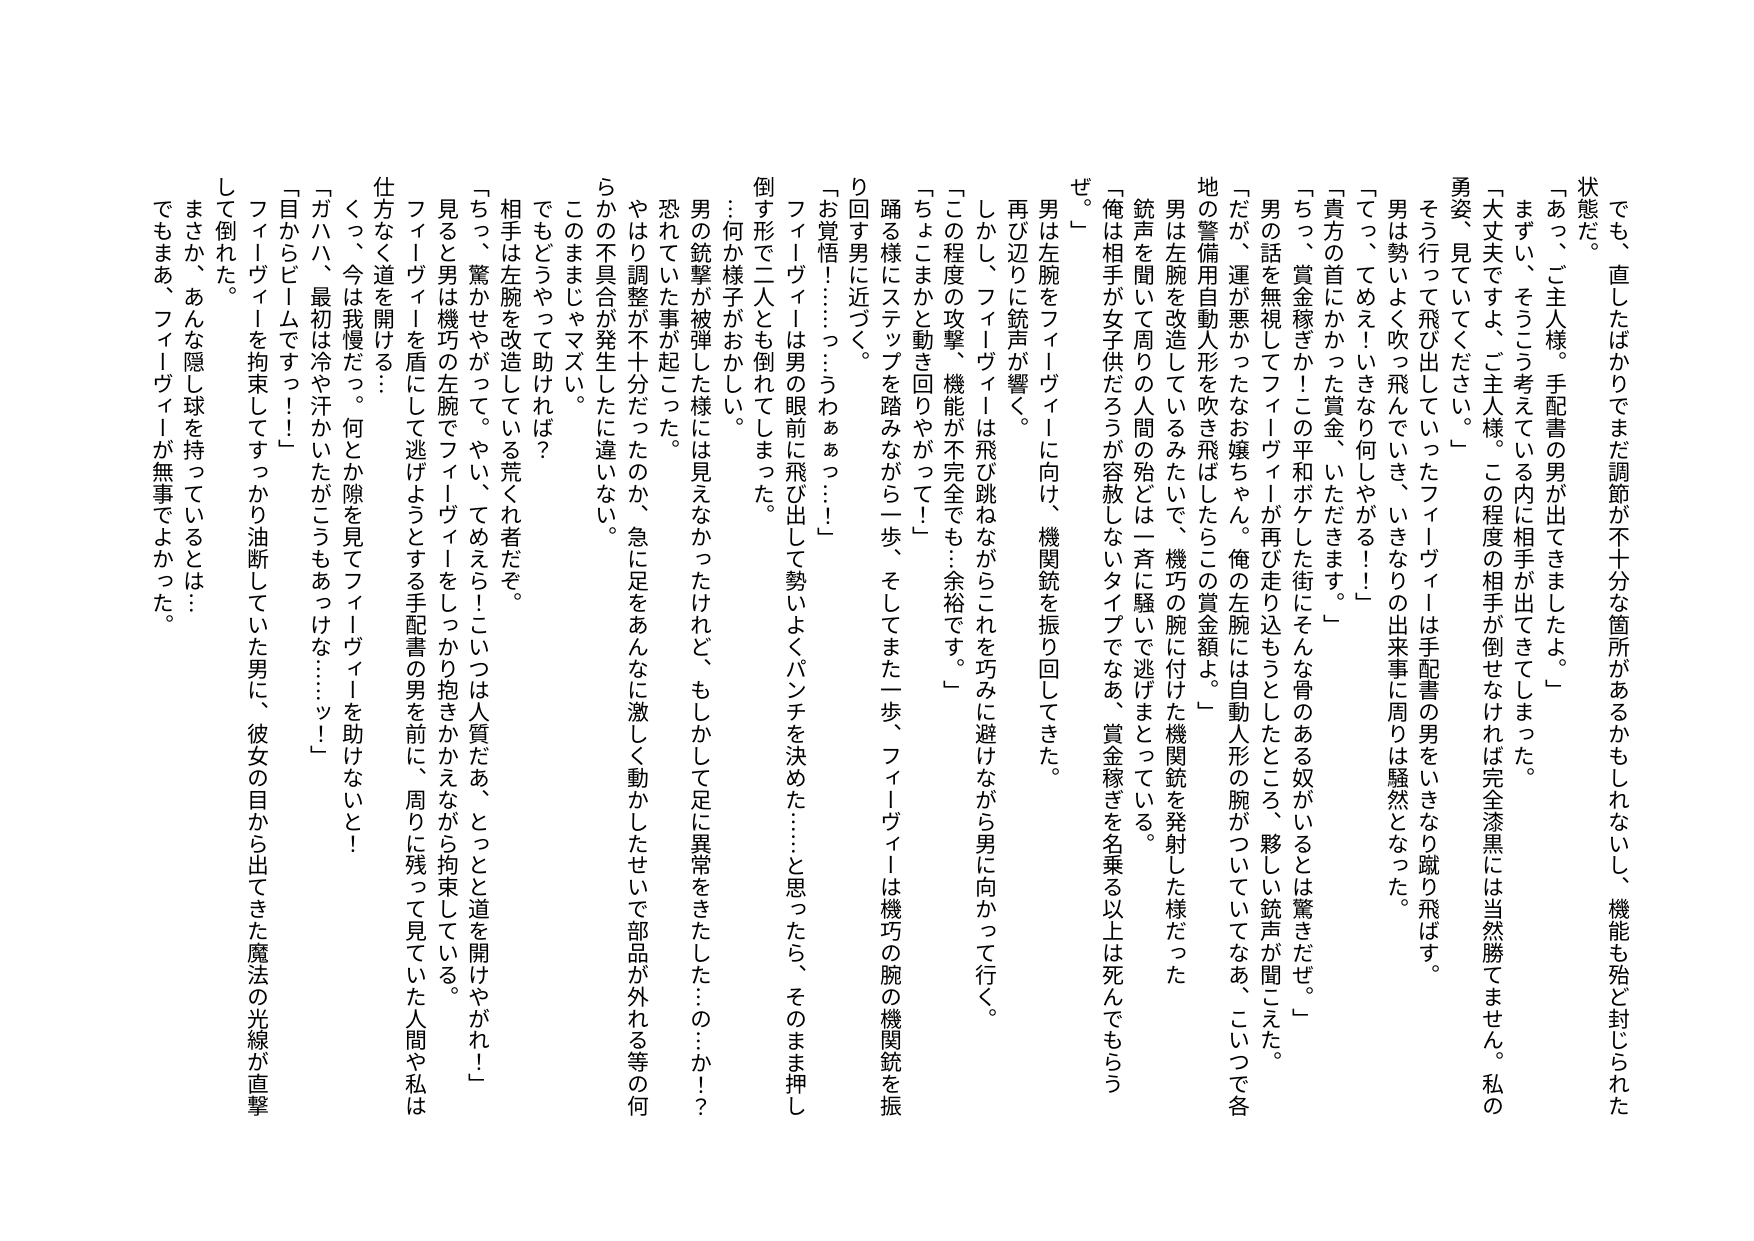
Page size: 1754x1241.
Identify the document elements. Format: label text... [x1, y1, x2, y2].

text 見ると男は機巧の左腕でフィーヴィーをしっかり抱きかかえながら拘束している。 [432, 176, 464, 1122]
text 男の銃撃が被弾した様には見えなかったけれど、もしかして足に異常をきたした…の…か！？ [686, 176, 717, 1122]
text フィーヴィーを拘束してすっかり油断していた男に、彼女の目から出てきた魔法の光線が直撃して倒れた。 [211, 176, 274, 1122]
text 「ちっ、驚かせやがって。やい、てめえら！こいつは人質だあ、とっとと道を開けやがれ！」 [464, 176, 496, 1122]
text 「だが、運が悪かったなお嬢ちゃん。俺の左腕には自動人形の腕がついていてなあ、こいつで各地の警備用自動人形を吹き飛ばしたらこの賞金額よ。」 [1192, 176, 1256, 1122]
text 銃声を聞いて周りの人間の殆どは一斉に騒いで逃げまとっている。 [1129, 176, 1161, 1122]
text でもどうやって助ければ？ [527, 176, 559, 1122]
text 「この程度の攻撃、機能が不完全でも…余裕です。」 [939, 176, 971, 1122]
text やはり調整が不十分だったのか、急に足をあんなに激しく動かしたせいで部品が外れる等の何らかの不具合が発生したに違いない。 [591, 176, 654, 1122]
text 「大丈夫ですよ、ご主人様。この程度の相手が倒せなければ完全漆黒には当然勝てません。私の勇姿、見ていてください。」 [1446, 176, 1509, 1122]
text …何か様子がおかしい。 [717, 176, 749, 1122]
text 男の話を無視してフィーヴィーが再び走り込もうとしたところ、夥しい銃声が聞こえた。 [1256, 176, 1287, 1122]
text 「あっ、ご主人様。手配書の男が出てきましたよ。」 [1541, 176, 1572, 1122]
text 「俺は相手が女子供だろうが容赦しないタイプでなあ、賞金稼ぎを名乗る以上は死んでもらうぜ。」 [1066, 176, 1129, 1122]
text くっ、今は我慢だっ。何とか隙を見てフィーヴィーを助けないと！ [337, 176, 369, 1122]
text まさか、あんな隠し球を持っているとは… [179, 176, 211, 1122]
text フィーヴィーは男の眼前に飛び出して勢いよくパンチを決めた……と思ったら、そのまま押し倒す形で二人とも倒れてしまった。 [749, 176, 812, 1122]
text 「貴方の首にかかった賞金、いただきます。」 [1319, 176, 1351, 1122]
text 「目からビームですっ！！」 [274, 176, 306, 1122]
text 恐れていた事が起こった。 [654, 176, 686, 1122]
text しかし、フィーヴィーは飛び跳ねながらこれを巧みに避けながら男に向かって行く。 [971, 176, 1002, 1122]
text 男は勢いよく吹っ飛んでいき、いきなりの出来事に周りは騒然となった。 [1382, 176, 1414, 1122]
text でもまあ、フィーヴィーが無事でよかった。 [147, 176, 179, 1122]
text 男は左腕を改造しているみたいで、機巧の腕に付けた機関銃を発射した様だった [1161, 176, 1192, 1122]
text 踊る様にステップを踏みながら一歩、そしてまた一歩、フィーヴィーは機巧の腕の機関銃を振り回す男に近づく。 [844, 176, 907, 1122]
text 男は左腕をフィーヴィーに向け、機関銃を振り回してきた。 [1034, 176, 1066, 1122]
text 「ガハハ、最初は冷や汗かいたがこうもあっけな……ッ！」 [306, 176, 337, 1122]
text 「お覚悟！……っ…うわぁぁっ…！」 [812, 176, 844, 1122]
text でも、直したばかりでまだ調節が不十分な箇所があるかもしれないし、機能も殆ど封じられた状態だ。 [1572, 176, 1636, 1122]
text 相手は左腕を改造している荒くれ者だぞ。 [496, 176, 527, 1122]
text 再び辺りに銃声が響く。 [1002, 176, 1034, 1122]
text このままじゃマズい。 [559, 176, 591, 1122]
text そう行って飛び出していったフィーヴィーは手配書の男をいきなり蹴り飛ばす。 [1414, 176, 1446, 1122]
text 「ちょこまかと動き回りやがって！」 [907, 176, 939, 1122]
text まずい、そうこう考えている内に相手が出てきてしまった。 [1509, 176, 1541, 1122]
text フィーヴィーを盾にして逃げようとする手配書の男を前に、周りに残って見ていた人間や私は仕方なく道を開ける… [369, 176, 432, 1122]
text 「てっ、てめえ！いきなり何しやがる！！」 [1351, 176, 1382, 1122]
text 「ちっ、賞金稼ぎか！この平和ボケした街にそんな骨のある奴がいるとは驚きだぜ。」 [1287, 176, 1319, 1122]
